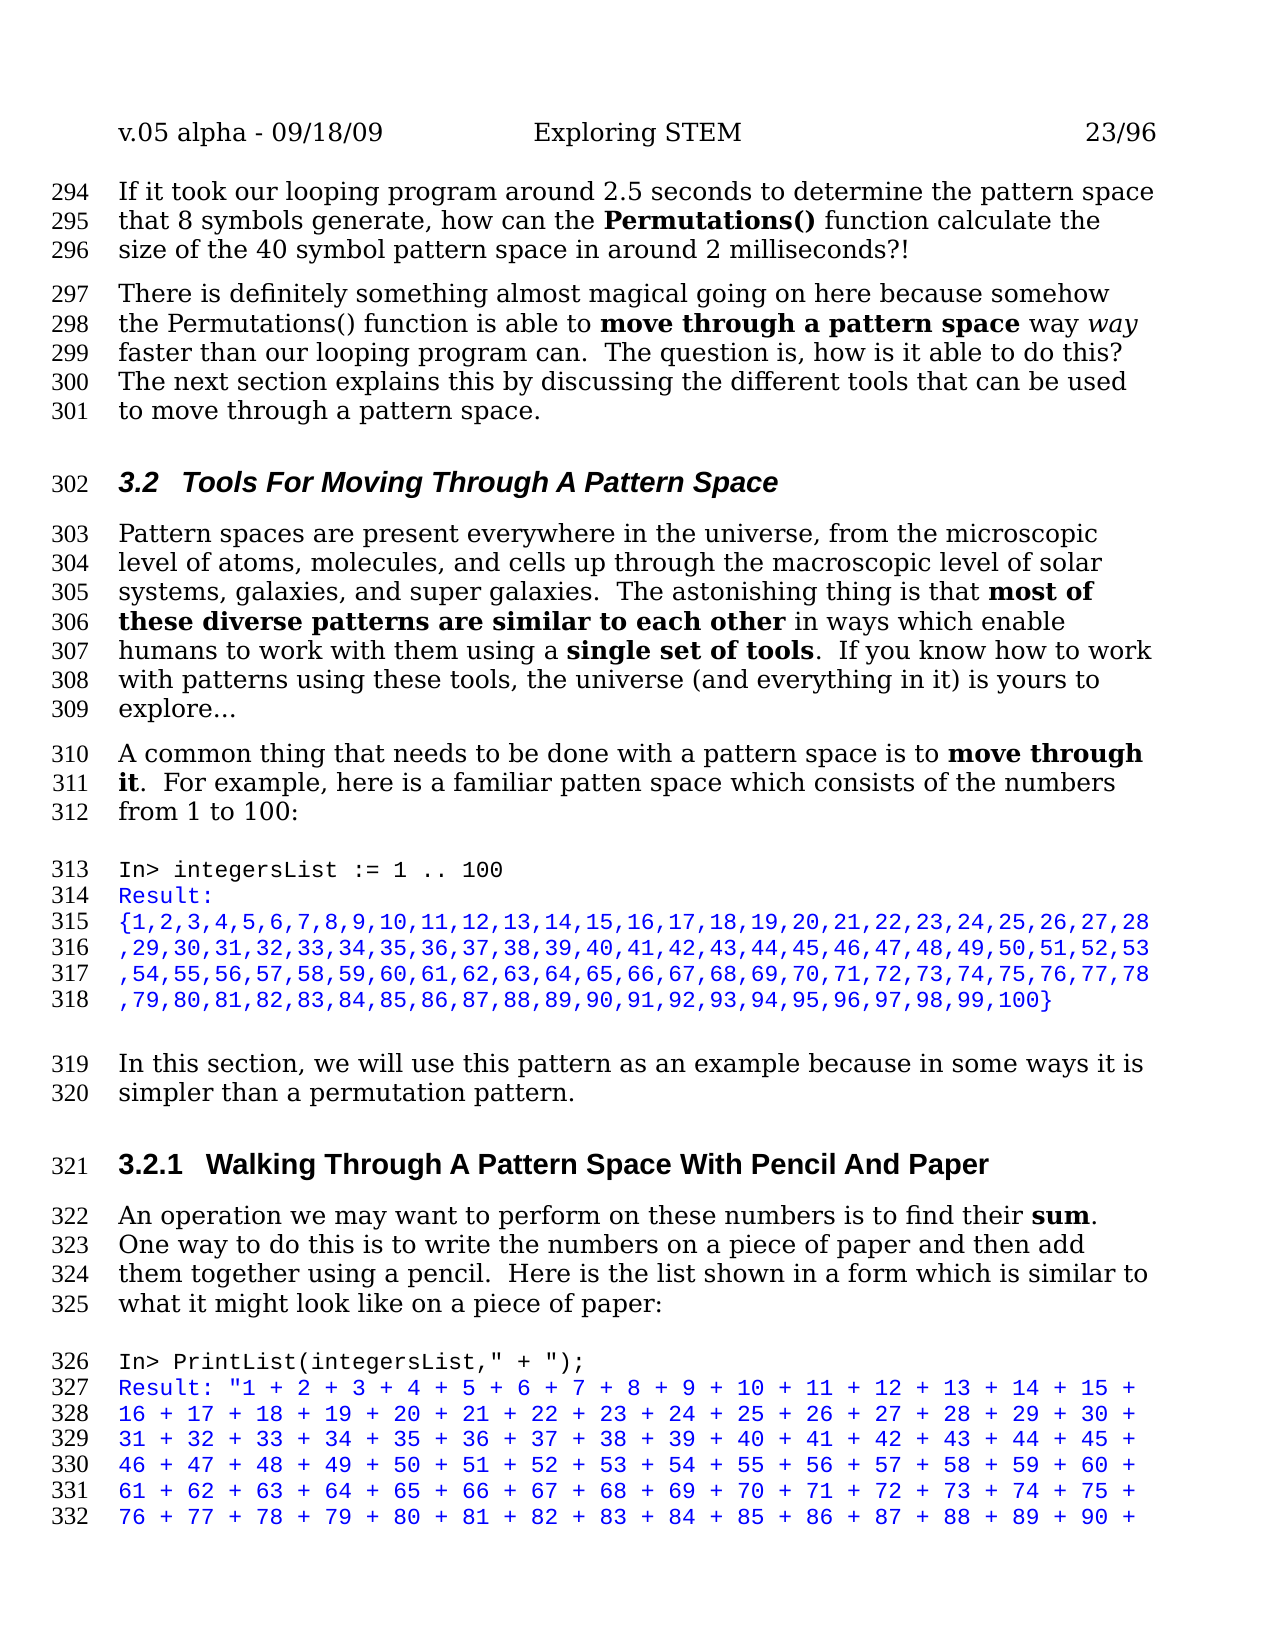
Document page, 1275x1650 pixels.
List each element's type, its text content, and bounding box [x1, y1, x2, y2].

text There is definitely something almost magical going on here because somehow the Permutations() function is able to move through a pattern space way way faster than our looping program can. The question is, how is it able to do this? The next section explains this by discussing the different tools that can be used to move through a pattern space. [118, 279, 1157, 426]
text Result: "1 + 2 + 3 + 4 + 5 + 6 + 7 + 8 + 9 + 10 + 11 + 12 + 13 + 14 + 15 + 16 + 17 + 18 + 19 + 20 + 21 + 22 + 23 + 24 + 25 + 26 + 27 + 28 + 29 + 30 + 31 + 32 + 33 + 34 + 35 + 36 + 37 + 38 + 39 + 40 + 41 + 42 + 43 + 44 + 45 + 46 + 47 + 48 + 49 + 50 + 51 + 52 + 53 + 54 + 55 + 56 + 57 + 58 + 59 + 60 + 61 + 62 + 63 + 64 + 65 + 66 + 67 + 68 + 69 + 70 + 71 + 72 + 73 + 74 + 75 + 76 + 77 + 78 + 79 + 80 + 81 + 82 + 83 + 84 + 85 + 86 + 87 + 88 + 89 + 90 + [118, 1376, 1157, 1532]
text Result: {1,2,3,4,5,6,7,8,9,10,11,12,13,14,15,16,17,18,19,20,21,22,23,24,25,26,27,28,29,30,31,32,33,34,35,36,37,38,39,40,41,42,43,44,45,46,47,48,49,50,51,52,53,54,55,56,57,58,59,60,61,62,63,64,65,66,67,68,69,70,71,72,73,74,75,76,77,78,79,80,81,82,83,84,85,86,87,88,89,90,91,92,93,94,95,96,97,98,99,100} [118, 885, 1157, 1014]
subtitle Tools For Moving Through A Pattern Space [118, 464, 1157, 498]
text Pattern spaces are present everywhere in the universe, from the microscopic level of atoms, molecules, and cells up through the macroscopic level of solar systems, galaxies, and super galaxies. The astonishing thing is that most of these diverse patterns are similar to each other in ways which enable humans to work with them using a single set of tools. If you know how to work with patterns using these tools, the universe (and everything in it) is yours to explore... [118, 519, 1157, 724]
text A common thing that needs to be done with a pattern space is to move through it. For example, here is a familiar patten space which consists of the numbers from 1 to 100: [118, 739, 1157, 827]
subtitle Walking Through A Pattern Space With Pencil And Paper [118, 1147, 1157, 1180]
text In> PrintList(integersList," + "); [118, 1350, 1157, 1376]
text In> integersList := 1 .. 100 [118, 859, 1157, 885]
text If it took our looping program around 2.5 seconds to determine the pattern space that 8 symbols generate, how can the Permutations() function calculate the size of the 40 symbol pattern space in around 2 milliseconds?! [118, 177, 1157, 264]
text An operation we may want to perform on these numbers is to find their sum. One way to do this is to write the numbers on a piece of paper and then add them together using a pencil. Here is the list shown in a form which is similar to what it might look like on a piece of paper: [118, 1201, 1157, 1318]
text In this section, we will use this pattern as an example because in some ways it is simpler than a permutation pattern. [118, 1049, 1157, 1108]
